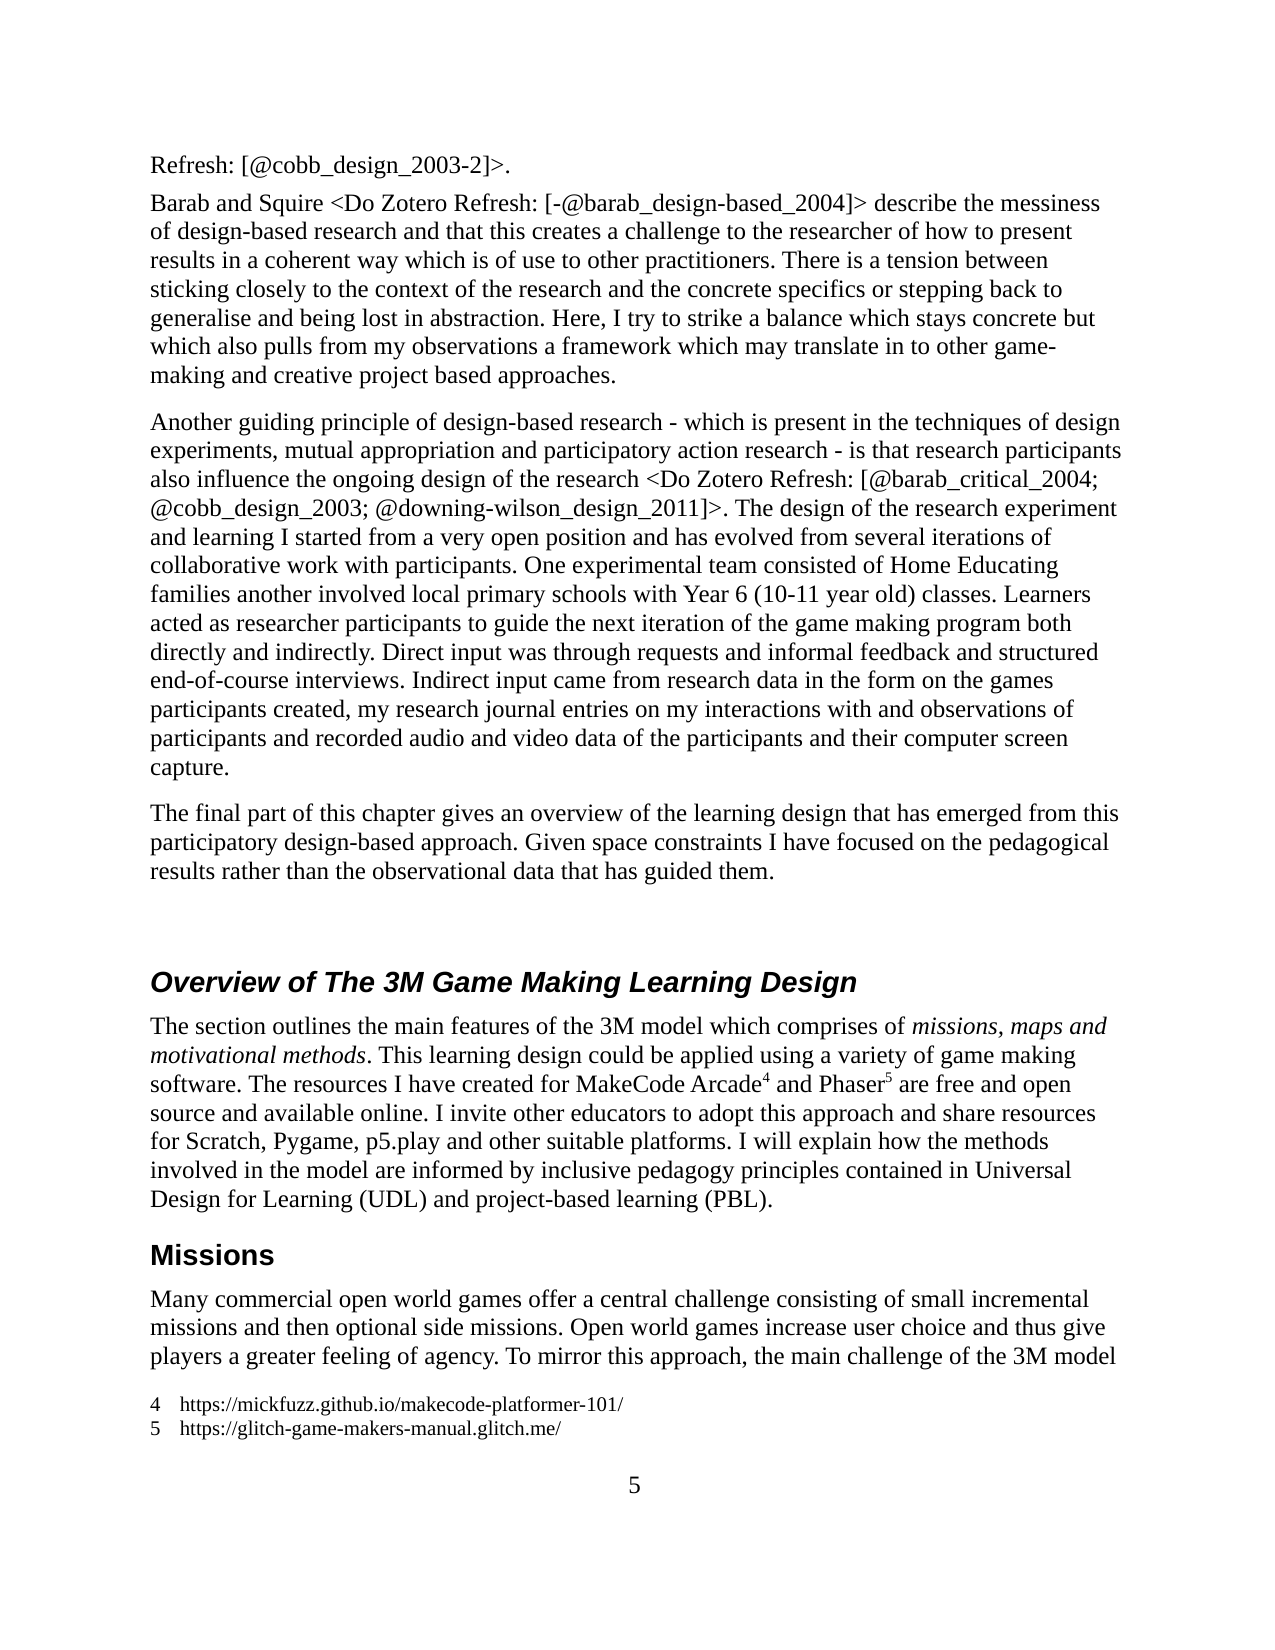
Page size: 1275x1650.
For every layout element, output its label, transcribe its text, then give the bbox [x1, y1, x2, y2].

text Many commercial open world games offer a central challenge consisting of small incremental missions and then optional side missions. Open world games increase user choice and thus give players a greater feeling of agency. To mirror this approach, the main challenge of the 3M model [150, 1284, 1125, 1370]
text https://mickfuzz.github.io/makecode-platformer-101/ [150, 1392, 1125, 1416]
text The section outlines the main features of the 3M model which comprises of missions, maps and motivational methods. This learning design could be applied using a variety of game making software. The resources I have created for MakeCode Arcade and Phaser are free and open source and available online. I invite other educators to adopt this approach and share resources for Scratch, Pygame, p5.play and other suitable platforms. I will explain how the methods involved in the model are informed by inclusive pedagogy principles contained in Universal Design for Learning (UDL) and project-based learning (PBL). [150, 1011, 1125, 1213]
text Barab and Squire <Do Zotero Refresh: [-@barab_design-based_2004]> describe the messiness of design-based research and that this creates a challenge to the researcher of how to present results in a coherent way which is of use to other practitioners. There is a tension between sticking closely to the context of the research and the concrete specifics or stepping back to generalise and being lost in abstraction. Here, I try to strike a balance which stays concrete but which also pulls from my observations a framework which may translate in to other game-making and creative project based approaches. [150, 188, 1125, 389]
text Refresh: [@cobb_design_2003-2]>. [150, 150, 1125, 179]
text https://glitch-game-makers-manual.glitch.me/ [150, 1416, 1125, 1440]
subtitle Overview of The 3M Game Making Learning Design [150, 965, 1125, 999]
text The final part of this chapter gives an overview of the learning design that has emerged from this participatory design-based approach. Given space constraints I have focused on the pedagogical results rather than the observational data that has guided them. [150, 798, 1125, 885]
text Another guiding principle of design-based research - which is present in the techniques of design experiments, mutual appropriation and participatory action research - is that research participants also influence the ongoing design of the research <Do Zotero Refresh: [@barab_critical_2004; @cobb_design_2003; @downing-wilson_design_2011]>. The design of the research experiment and learning I started from a very open position and has evolved from several iterations of collaborative work with participants. One experimental team consisted of Home Educating families another involved local primary schools with Year 6 (10-11 year old) classes. Learners acted as researcher participants to guide the next iteration of the game making program both directly and indirectly. Direct input was through requests and informal feedback and structured end-of-course interviews. Indirect input came from research data in the form on the games participants created, my research journal entries on my interactions with and observations of participants and recorded audio and video data of the participants and their computer screen capture. [150, 407, 1125, 781]
subtitle Missions [150, 1238, 1125, 1271]
